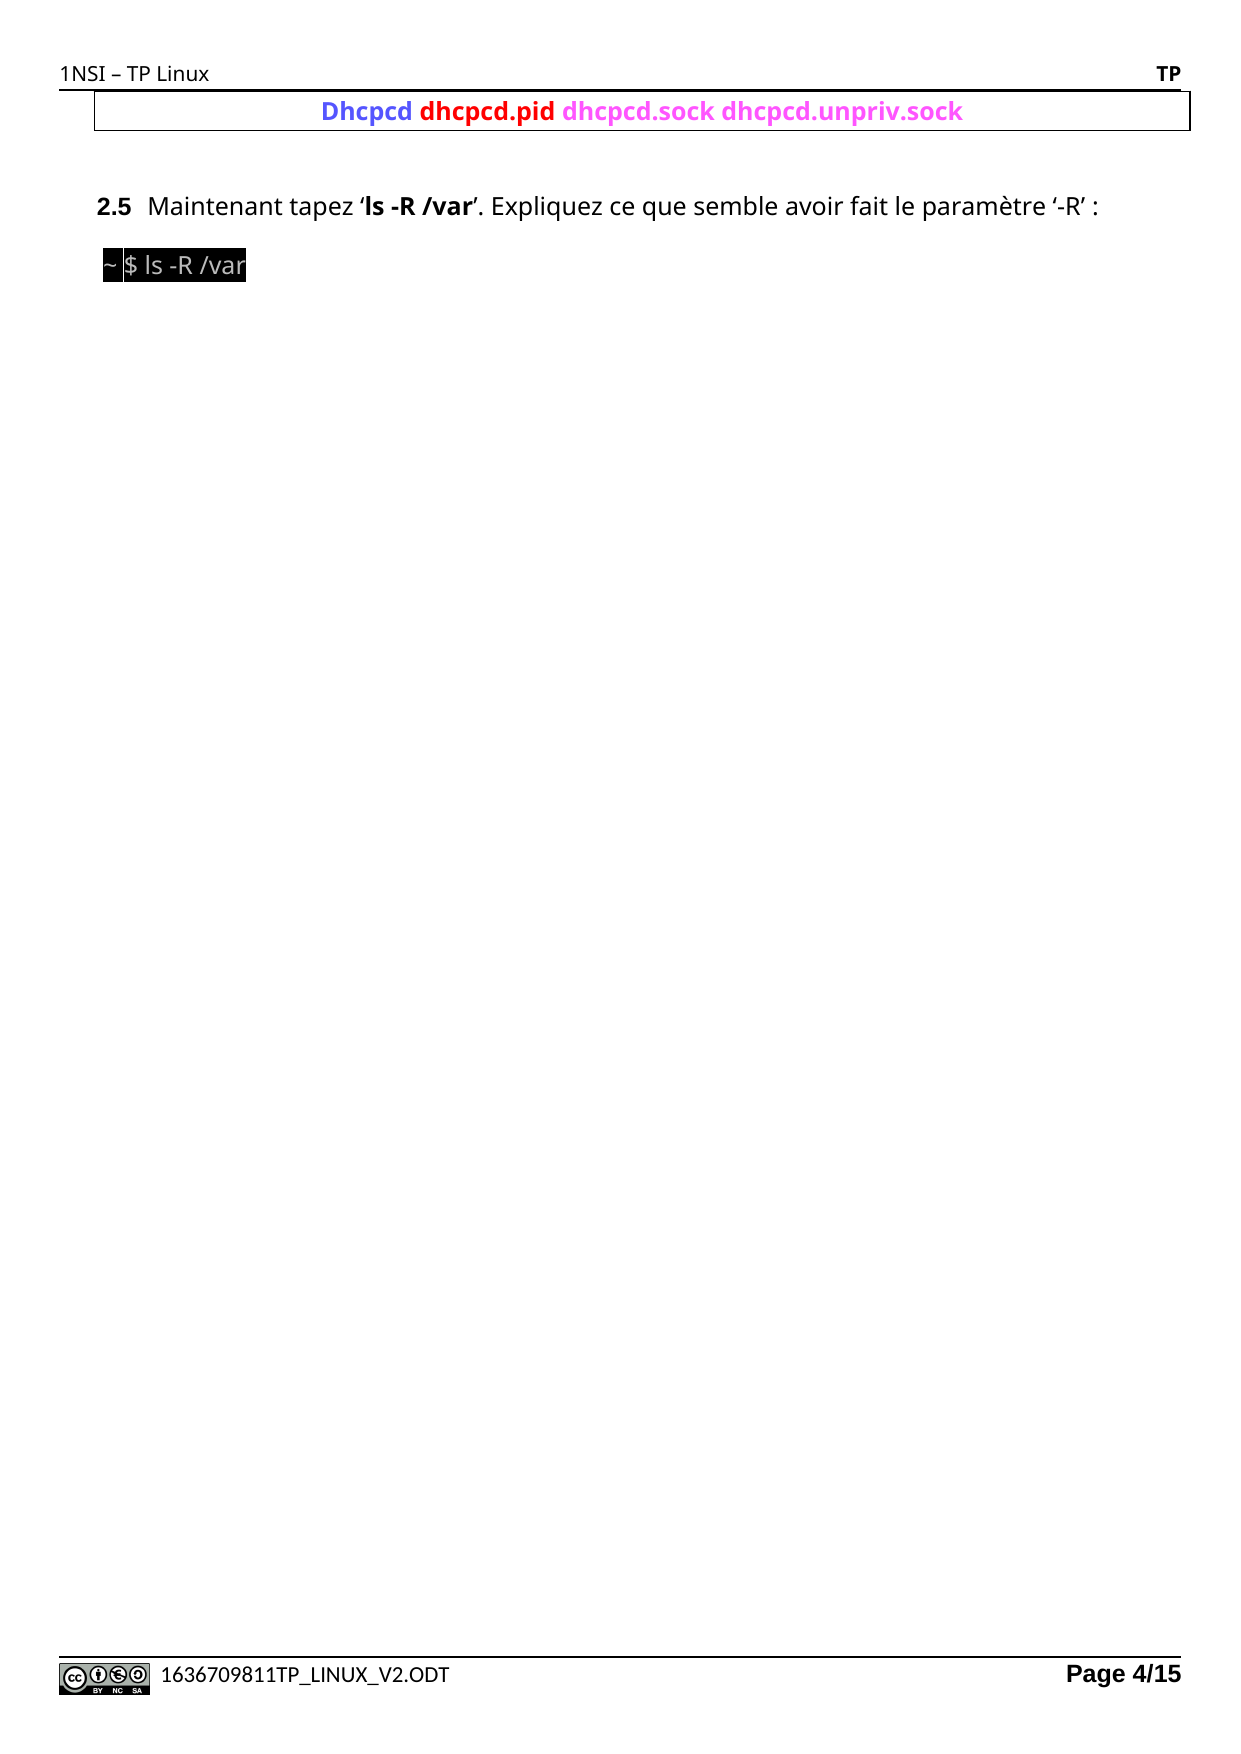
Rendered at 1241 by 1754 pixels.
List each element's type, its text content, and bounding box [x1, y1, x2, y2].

list Dhcpcd dhcpcd.pid dhcpcd.sock dhcpcd.unpriv.sock [95, 92, 1189, 130]
list ~ $ ls -R /var [103, 248, 1181, 282]
picture [59, 1663, 150, 1695]
list Maintenant tapez ‘ls -R /var’. Expliquez ce que semble avoir fait le paramètre ‘-R’ : [97, 189, 1181, 223]
